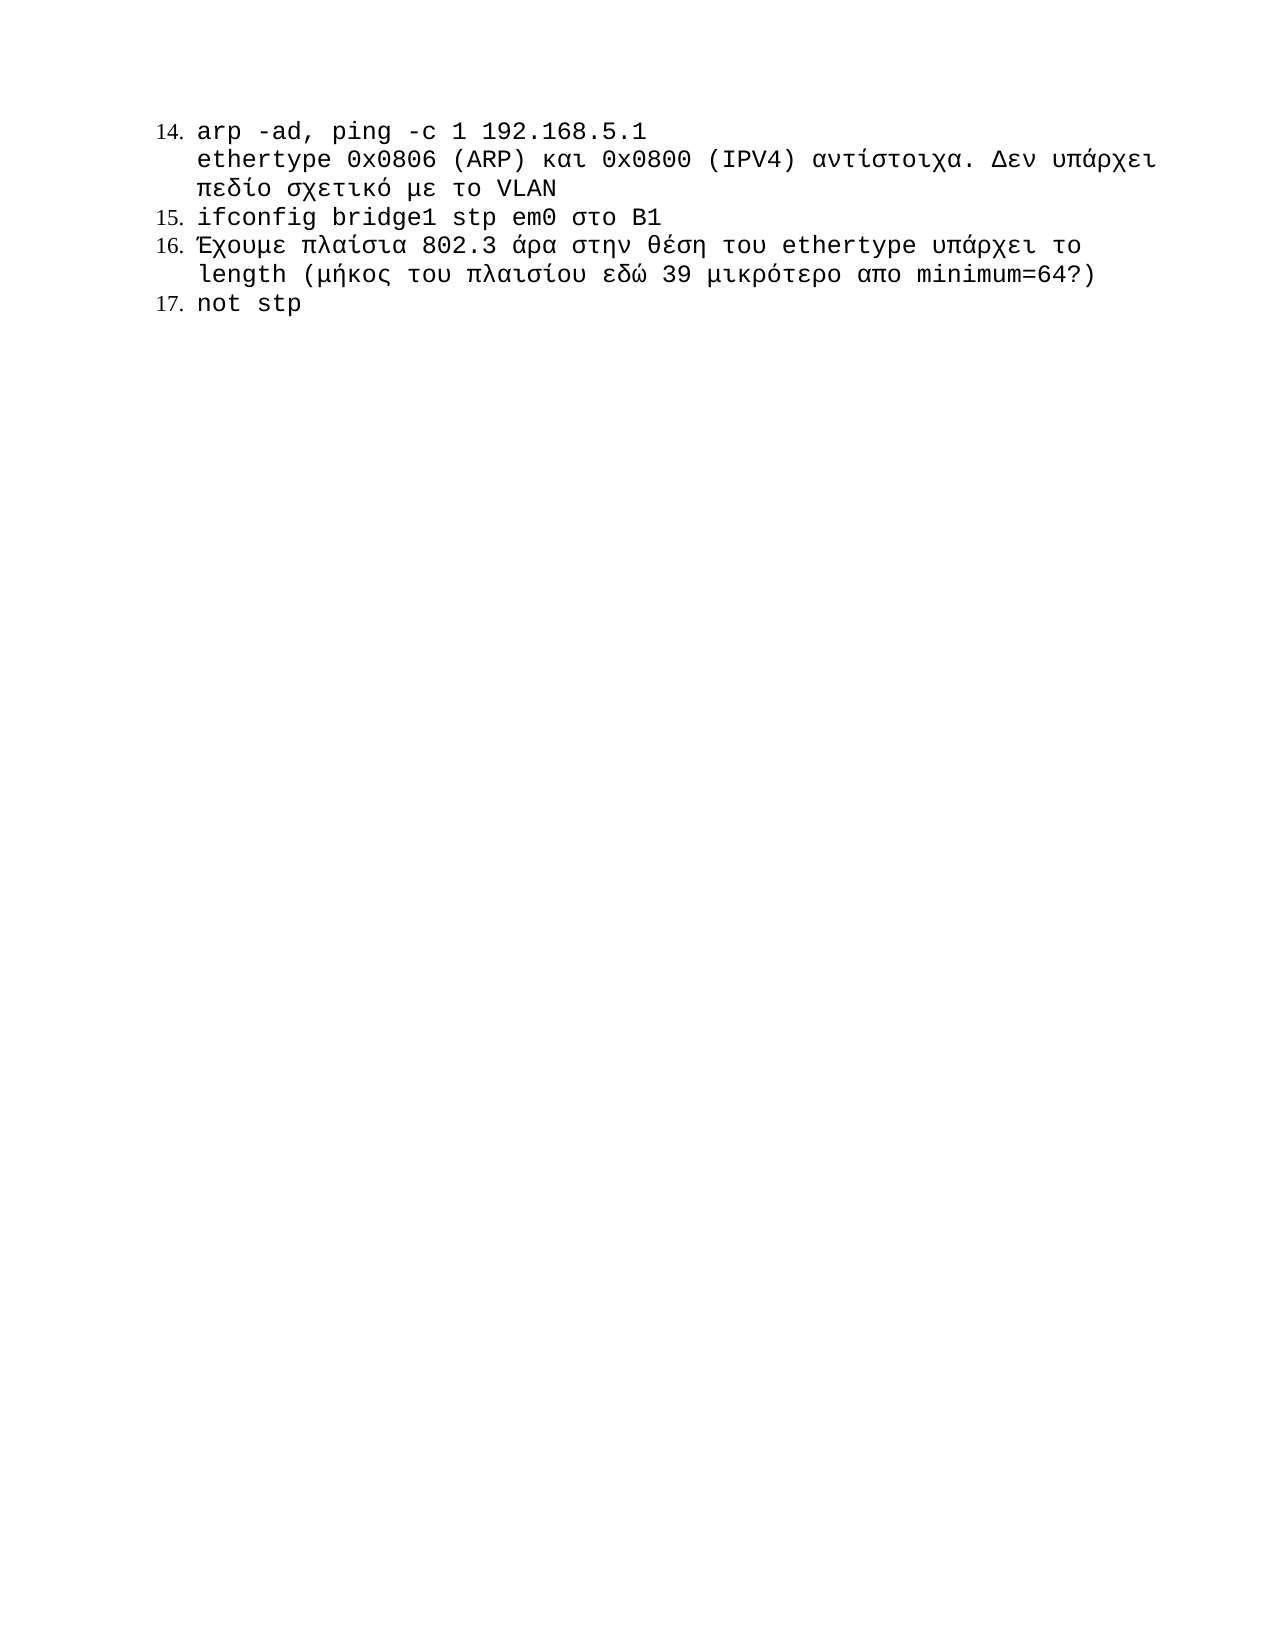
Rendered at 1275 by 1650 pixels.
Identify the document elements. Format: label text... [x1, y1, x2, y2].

list arp -ad, ping -c 1 192.168.5.1 [155, 118, 1157, 147]
list ifconfig bridge1 stp em0 στο B1 [155, 204, 1157, 232]
list ethertype 0x0806 (ARP) και 0x0800 (IPV4) αντίστοιχα. Δεν υπάρχει πεδίο σχετικό με το VLAN [155, 147, 1157, 204]
list Έχουμε πλαίσια 802.3 άρα στην θέση του ethertype υπάρχει το length (μήκος του πλαισίου εδώ 39 μικρότερο απο minimum=64?) [155, 232, 1157, 290]
list not stp [155, 290, 1157, 318]
